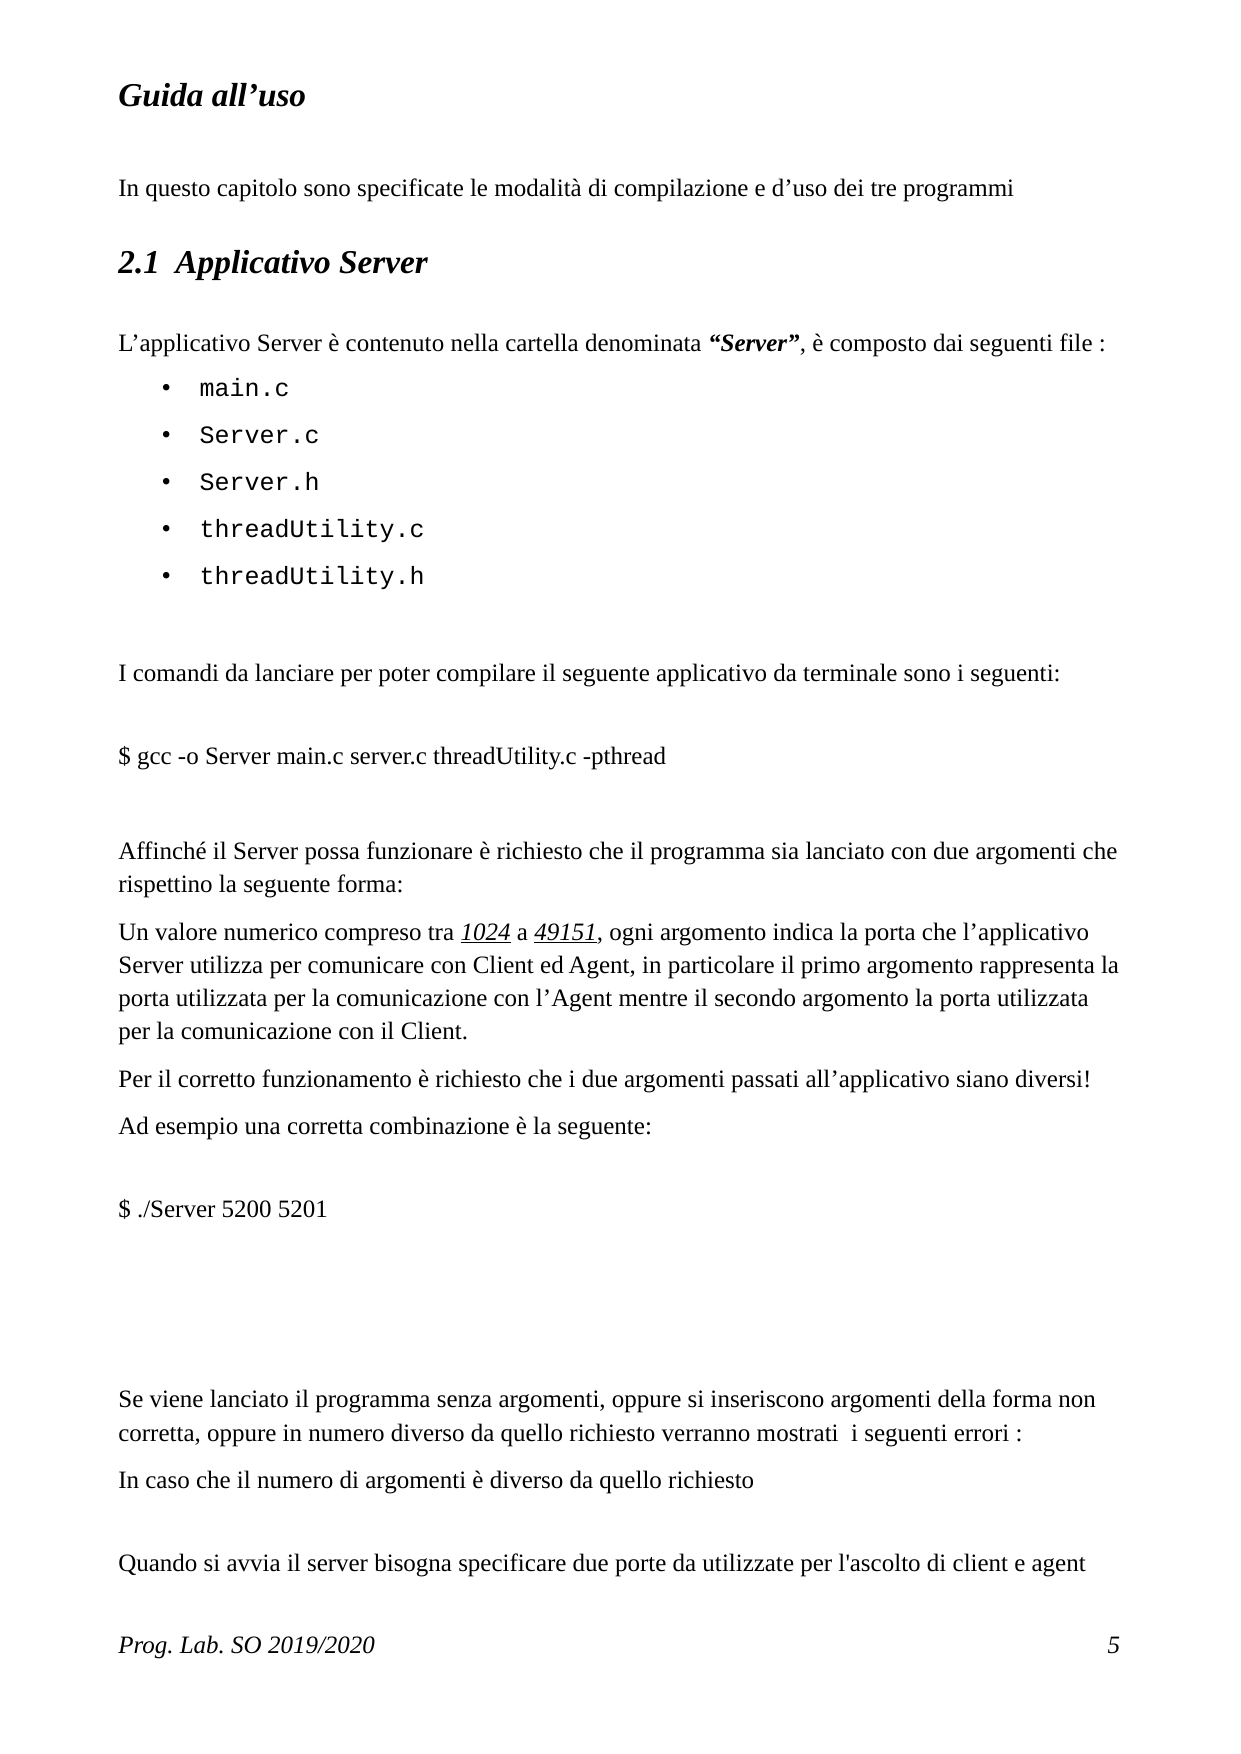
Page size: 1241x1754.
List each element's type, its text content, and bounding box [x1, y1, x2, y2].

text In questo capitolo sono specificate le modalità di compilazione e d’uso dei tre programmi [118, 173, 1122, 202]
list threadUtility.h [162, 564, 1122, 592]
text Quando si avvia il server bisogna specificare due porte da utilizzate per l'ascolto di client e agent [118, 1548, 1193, 1577]
text Se viene lanciato il programma senza argomenti, oppure si inseriscono argomenti della forma non corretta, oppure in numero diverso da quello richiesto verranno mostrati i seguenti errori : [118, 1384, 1122, 1446]
list main.c [162, 375, 1122, 404]
text Un valore numerico compreso tra 1024 a 49151, ogni argomento indica la porta che l’applicativo Server utilizza per comunicare con Client ed Agent, in particolare il primo argomento rappresenta la porta utilizzata per la comunicazione con l’Agent mentre il secondo argomento la porta utilizzata per la comunicazione con il Client. [118, 917, 1122, 1045]
text Per il corretto funzionamento è richiesto che i due argomenti passati all’applicativo siano diversi! [118, 1064, 1122, 1092]
subtitle Guida all’uso [118, 75, 1122, 113]
text Affinché il Server possa funzionare è richiesto che il programma sia lanciato con due argomenti che rispettino la seguente forma: [118, 836, 1122, 898]
list threadUtility.c [162, 517, 1122, 545]
text I comandi da lanciare per poter compilare il seguente applicativo da terminale sono i seguenti: [118, 658, 1122, 687]
list Server.h [162, 469, 1122, 498]
text L’applicativo Server è contenuto nella cartella denominata “Server”, è composto dai seguenti file : [118, 328, 1122, 357]
text $ gcc -o Server main.c server.c threadUtility.c -pthread [118, 741, 1193, 770]
text Ad esempio una corretta combinazione è la seguente: [118, 1111, 1122, 1140]
text $ ./Server 5200 5201 [118, 1194, 1193, 1223]
list Server.c [162, 422, 1122, 451]
subtitle 2.1 Applicativo Server [118, 242, 1122, 280]
text In caso che il numero di argomenti è diverso da quello richiesto [118, 1465, 1122, 1494]
